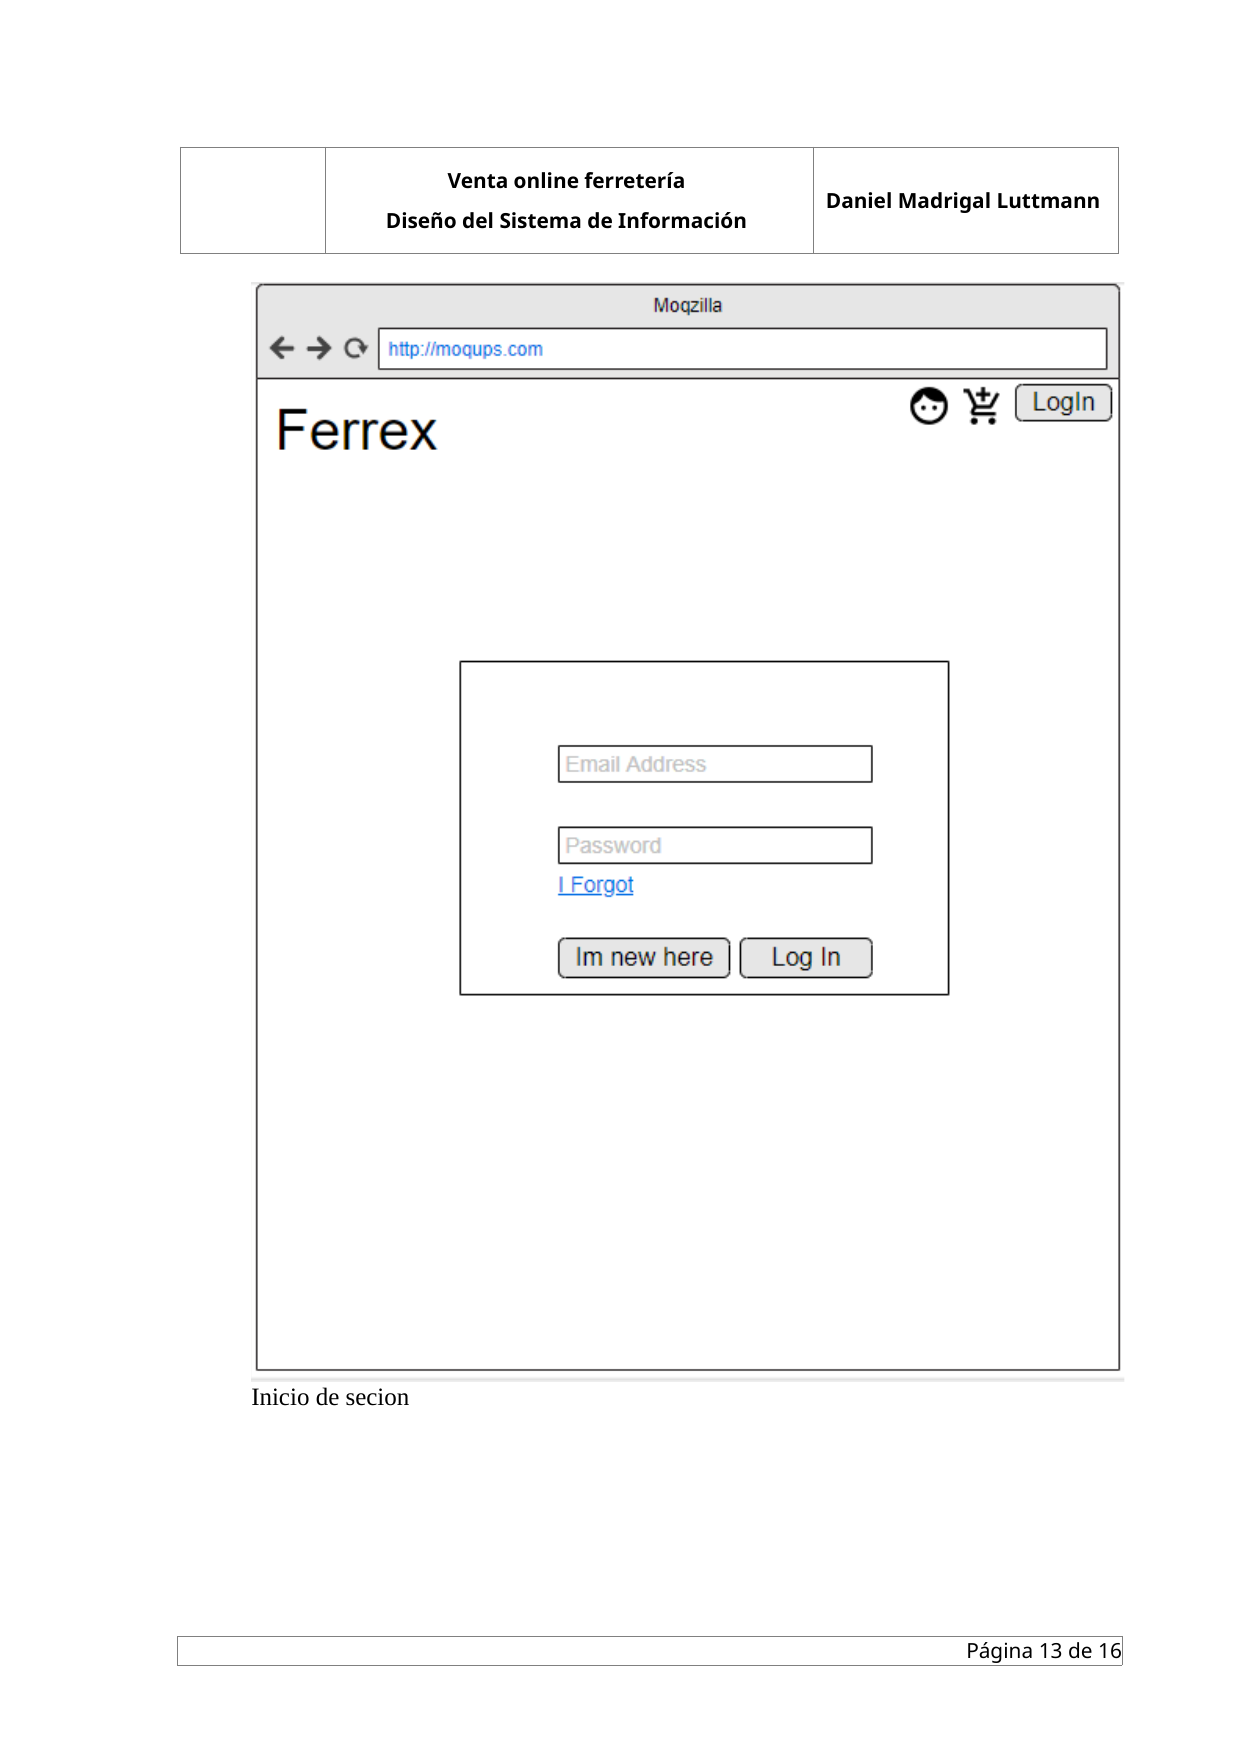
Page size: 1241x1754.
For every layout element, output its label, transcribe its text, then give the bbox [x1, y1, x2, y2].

text Inicio de secion [251, 1382, 1122, 1411]
